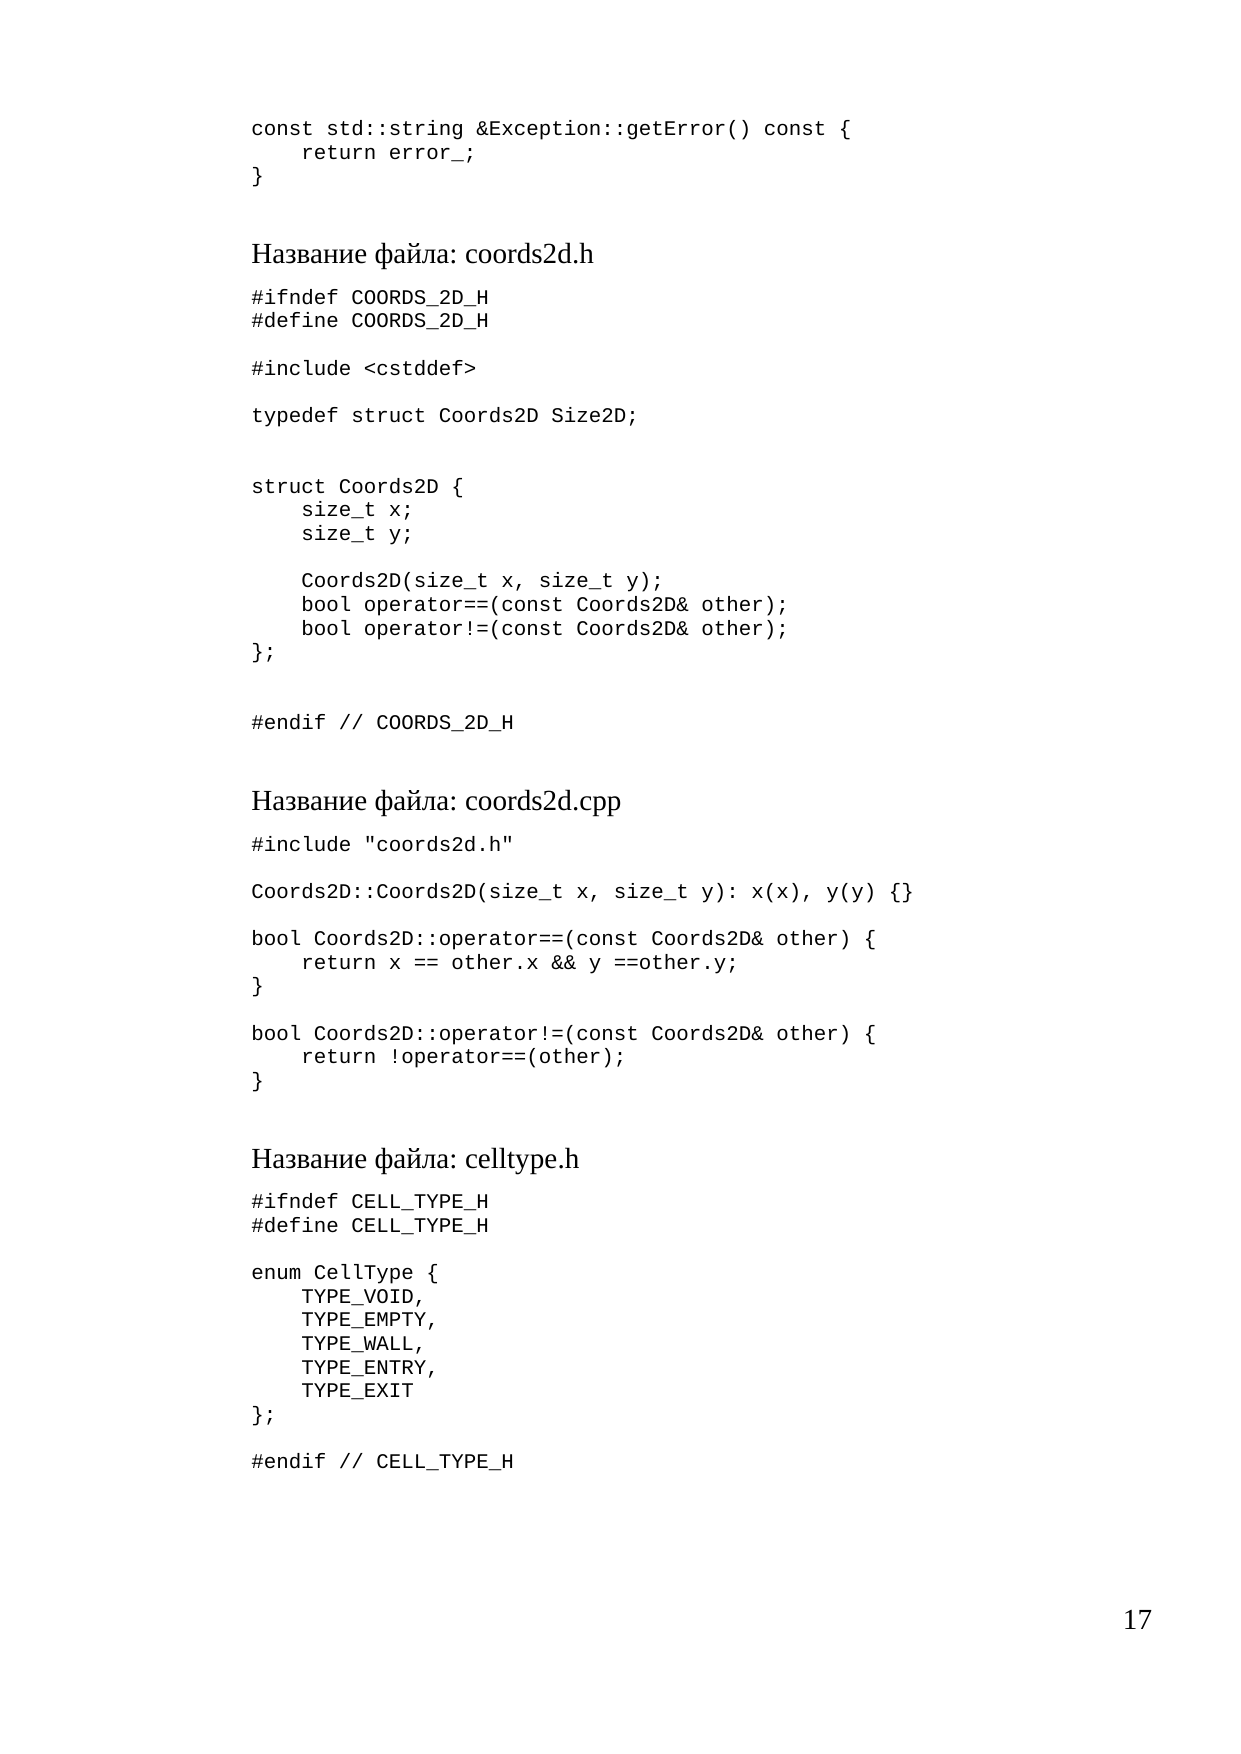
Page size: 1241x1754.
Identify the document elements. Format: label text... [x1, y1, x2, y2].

text enum CellType { [177, 1262, 1152, 1286]
text TYPE_ENTRY, [177, 1357, 1152, 1380]
text bool operator==(const Coords2D& other); [177, 594, 1152, 618]
text Coords2D::Coords2D(size_t x, size_t y): x(x), y(y) {} [177, 881, 1152, 904]
text }; [177, 1404, 1152, 1428]
text #include "coords2d.h" [177, 833, 1152, 857]
text Название файла: coords2d.cpp [177, 783, 1152, 817]
text Coords2D(size_t x, size_t y); [177, 570, 1152, 594]
text #endif // CELL_TYPE_H [177, 1451, 1152, 1475]
text const std::string &Exception::getError() const { [177, 118, 1152, 142]
text TYPE_EXIT [177, 1380, 1152, 1404]
text TYPE_WALL, [177, 1333, 1152, 1357]
text #define COORDS_2D_H [177, 310, 1152, 334]
text #ifndef COORDS_2D_H [177, 287, 1152, 310]
text return x == other.x && y ==other.y; [177, 952, 1152, 975]
text bool Coords2D::operator==(const Coords2D& other) { [177, 928, 1152, 952]
text Название файла: celltype.h [177, 1141, 1152, 1174]
text #ifndef CELL_TYPE_H [177, 1191, 1152, 1215]
text bool operator!=(const Coords2D& other); [177, 618, 1152, 641]
text struct Coords2D { [177, 476, 1152, 499]
text #include <cstddef> [177, 358, 1152, 381]
text size_t x; [177, 499, 1152, 523]
text TYPE_VOID, [177, 1286, 1152, 1309]
text typedef struct Coords2D Size2D; [177, 405, 1152, 428]
text #define CELL_TYPE_H [177, 1215, 1152, 1238]
text Название файла: coords2d.h [177, 236, 1152, 270]
text bool Coords2D::operator!=(const Coords2D& other) { [177, 1023, 1152, 1046]
text } [177, 1070, 1152, 1094]
text #endif // COORDS_2D_H [177, 712, 1152, 736]
text TYPE_EMPTY, [177, 1309, 1152, 1333]
text } [177, 165, 1152, 189]
text size_t y; [177, 523, 1152, 547]
text }; [177, 641, 1152, 665]
text return !operator==(other); [177, 1046, 1152, 1070]
text return error_; [177, 142, 1152, 165]
text } [177, 975, 1152, 999]
